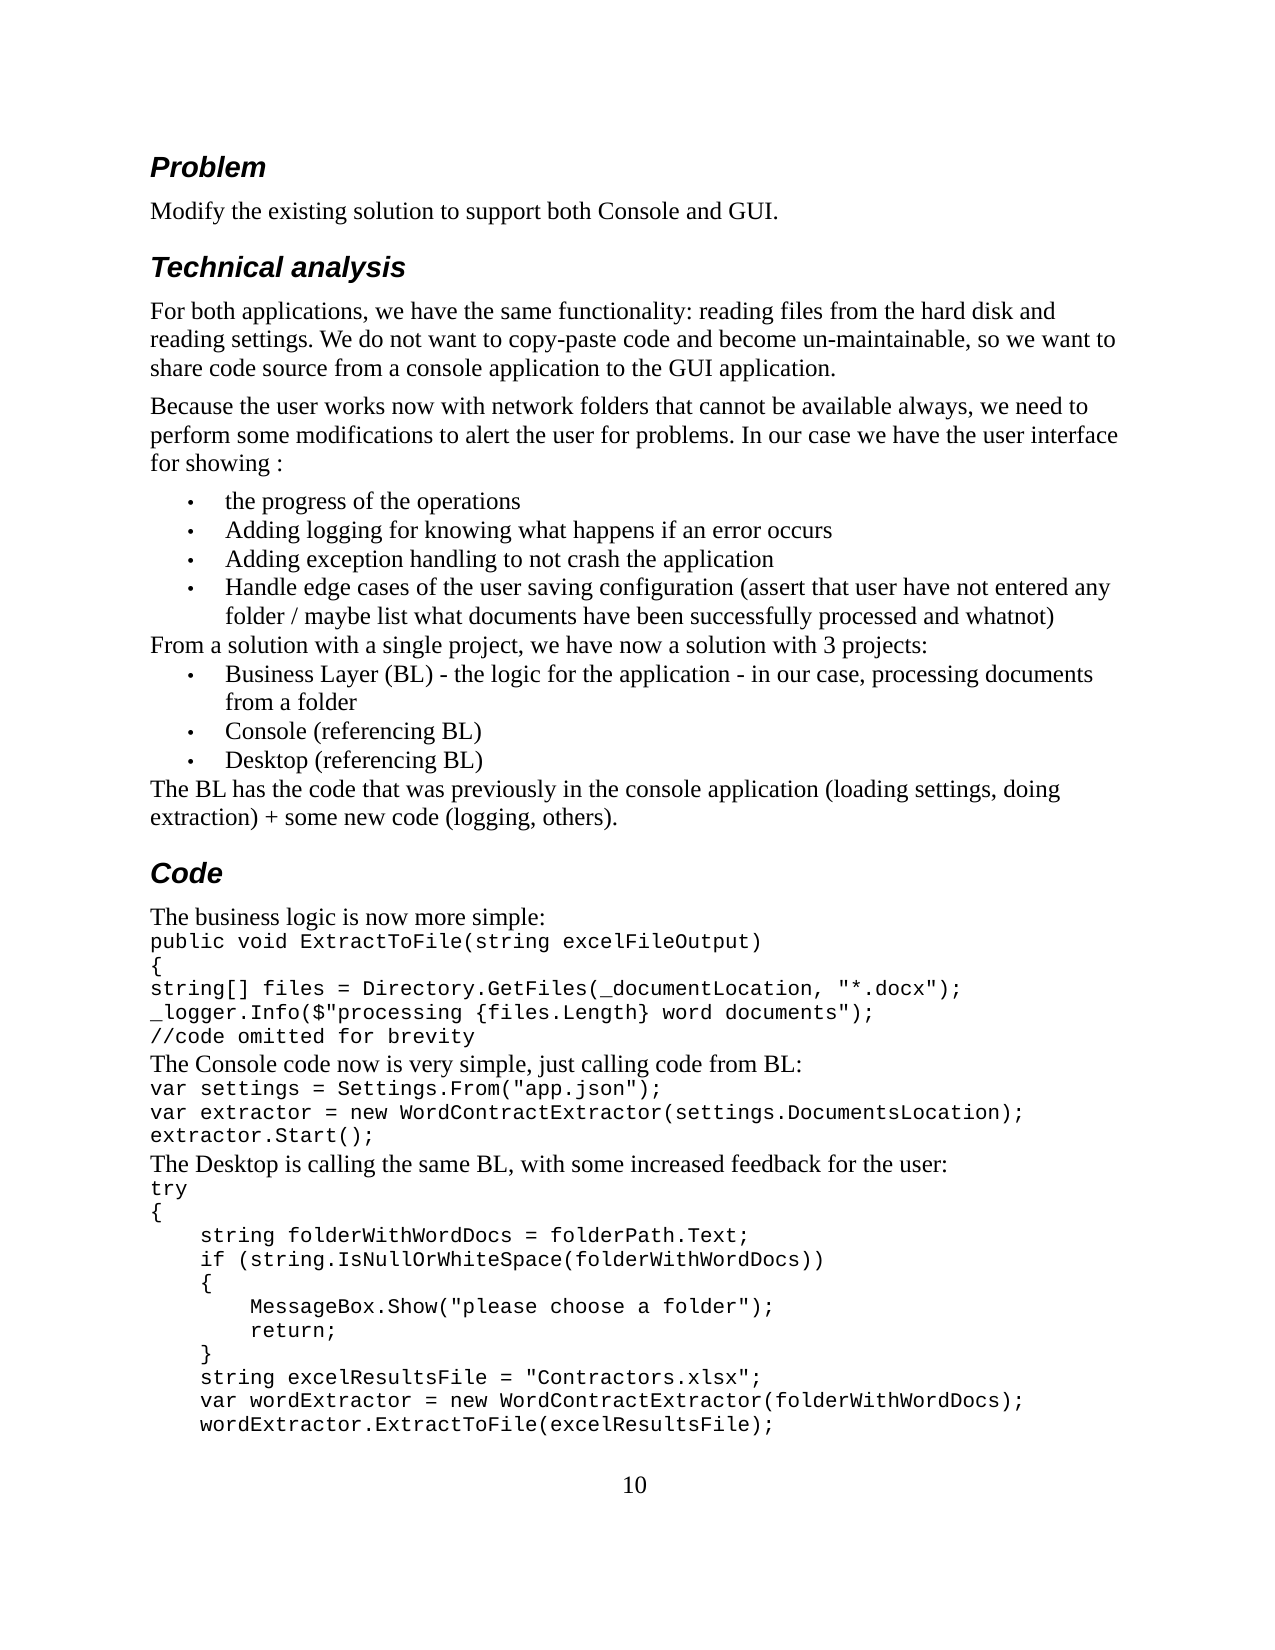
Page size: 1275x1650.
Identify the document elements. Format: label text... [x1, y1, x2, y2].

subtitle Code [150, 856, 1125, 890]
text wordExtractor.ExtractToFile(excelResultsFile); [150, 1414, 1125, 1438]
text var settings = Settings.From("app.json"); [150, 1078, 1125, 1102]
text public void ExtractToFile(string excelFileOutput) [150, 931, 1125, 955]
text The business logic is now more simple: [150, 902, 1125, 931]
subtitle Problem [150, 150, 1125, 183]
text For both applications, we have the same functionality: reading files from the hard disk and reading settings. We do not want to copy-paste code and become un-maintainable, so we want to share code source from a console application to the GUI application. [150, 296, 1125, 382]
text try [150, 1178, 1125, 1201]
text string excelResultsFile = "Contractors.xlsx"; [150, 1367, 1125, 1391]
subtitle Technical analysis [150, 250, 1125, 283]
text extractor.Start(); [150, 1125, 1125, 1149]
list the progress of the operations [187, 486, 1125, 515]
text string folderWithWordDocs = folderPath.Text; [150, 1225, 1125, 1249]
text { [150, 1272, 1125, 1296]
list Console (referencing BL) [187, 716, 1125, 745]
text var extractor = new WordContractExtractor(settings.DocumentsLocation); [150, 1102, 1125, 1125]
text return; [150, 1319, 1125, 1343]
text The Console code now is very simple, just calling code from BL: [150, 1049, 1125, 1078]
text Because the user works now with network folders that cannot be available always, we need to perform some modifications to alert the user for problems. In our case we have the user interface for showing : [150, 391, 1125, 477]
text //code omitted for brevity [150, 1026, 1125, 1049]
text _logger.Info($"processing {files.Length} word documents"); [150, 1002, 1125, 1026]
list Desktop (referencing BL) [187, 745, 1125, 774]
text string[] files = Directory.GetFiles(_documentLocation, "*.docx"); [150, 978, 1125, 1002]
text Modify the existing solution to support both Console and GUI. [150, 196, 1125, 225]
text The BL has the code that was previously in the console application (loading settings, doing extraction) + some new code (logging, others). [150, 774, 1125, 831]
text From a solution with a single project, we have now a solution with 3 projects: [150, 630, 1125, 659]
text var wordExtractor = new WordContractExtractor(folderWithWordDocs); [150, 1391, 1125, 1414]
text The Desktop is calling the same BL, with some increased feedback for the user: [150, 1149, 1125, 1178]
text { [150, 955, 1125, 978]
text MessageBox.Show("please choose a folder"); [150, 1296, 1125, 1319]
text { [150, 1201, 1125, 1225]
list Adding exception handling to not crash the application [187, 544, 1125, 572]
list Handle edge cases of the user saving configuration (assert that user have not entered any folder / maybe list what documents have been successfully processed and whatnot) [187, 572, 1125, 630]
text } [150, 1343, 1125, 1367]
text if (string.IsNullOrWhiteSpace(folderWithWordDocs)) [150, 1249, 1125, 1272]
list Business Layer (BL) - the logic for the application - in our case, processing documents from a folder [187, 659, 1125, 716]
list Adding logging for knowing what happens if an error occurs [187, 515, 1125, 544]
